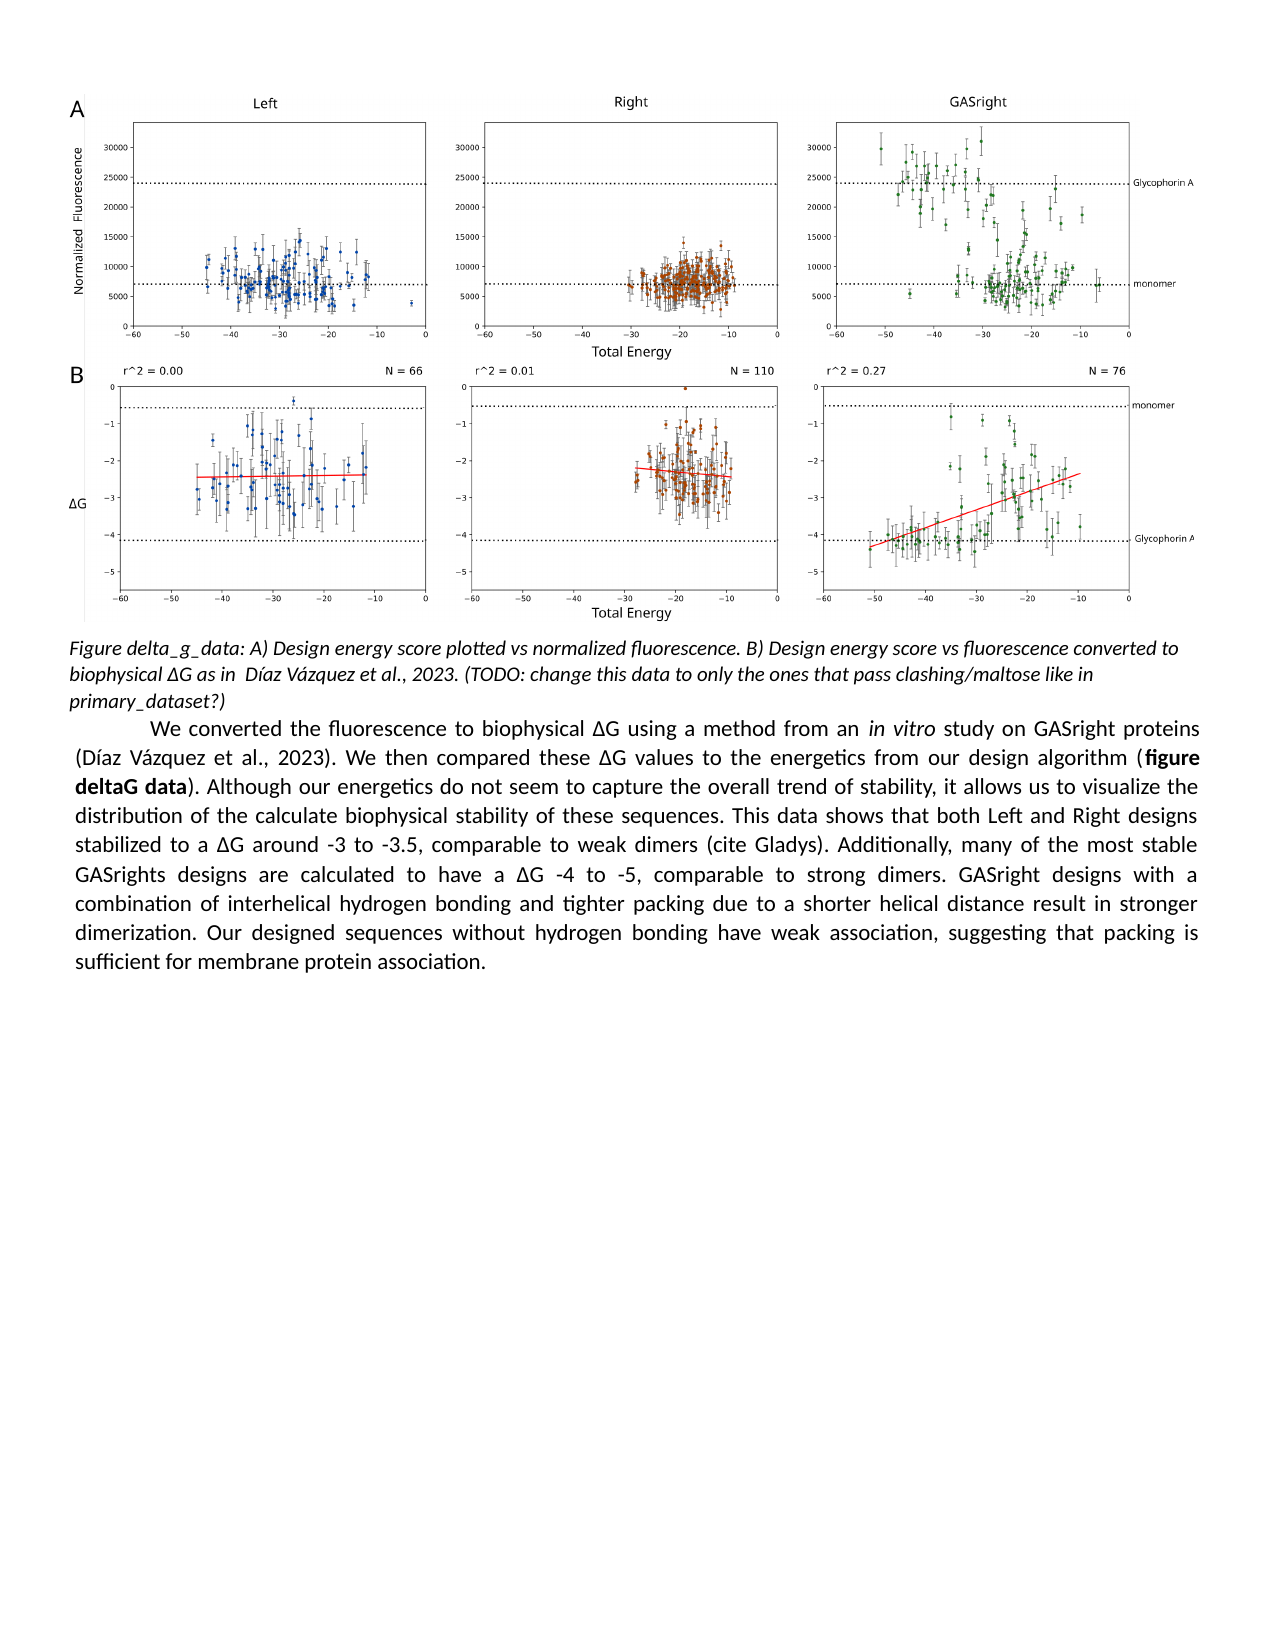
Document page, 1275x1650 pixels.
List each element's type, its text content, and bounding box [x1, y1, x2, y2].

text We converted the fluorescence to biophysical ΔG using a method from an in vitro study on GASright proteins (Díaz Vázquez et al., 2023). We then compared these ΔG values to the energetics from our design algorithm (figure deltaG data). Although our energetics do not seem to capture the overall trend of stability, it allows us to visualize the distribution of the calculate biophysical stability of these sequences. This data shows that both Left and Right designs stabilized to a ΔG around -3 to -3.5, comparable to weak dimers (cite Gladys). Additionally, many of the most stable GASrights designs are calculated to have a ΔG -4 to -5, comparable to strong dimers. GASright designs with a combination of interhelical hydrogen bonding and tighter packing due to a shorter helical distance result in stronger dimerization. Our designed sequences without hydrogen bonding have weak association, suggesting that packing is sufficient for membrane protein association. [75, 75, 1200, 975]
text Figure delta_g_data: A) Design energy score plotted vs normalized fluorescence. B) Design energy score vs fluorescence converted to biophysical ΔG as in Díaz Vázquez et al., 2023. (TODO: change this data to only the ones that pass clashing/maltose like in primary_dataset?) [69, 622, 1194, 713]
picture [69, 94, 1194, 622]
